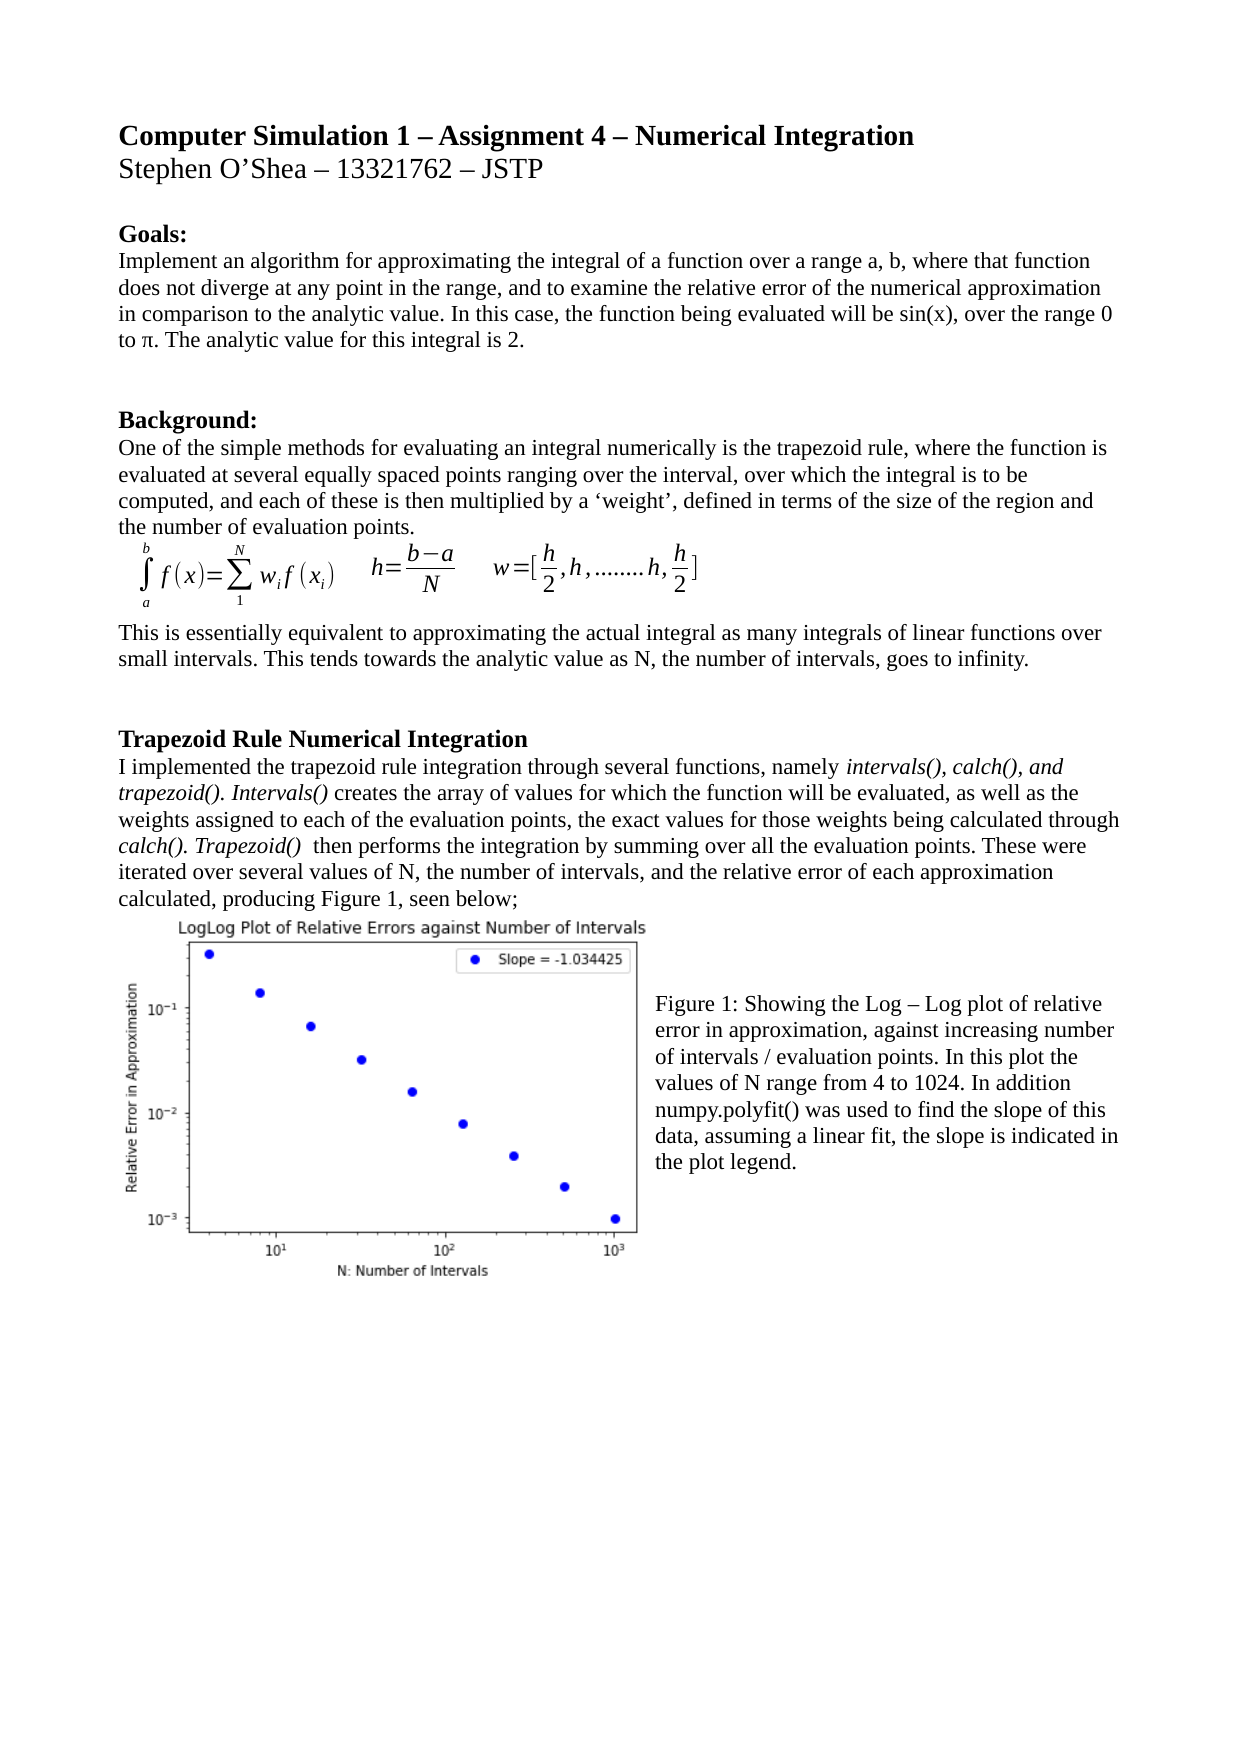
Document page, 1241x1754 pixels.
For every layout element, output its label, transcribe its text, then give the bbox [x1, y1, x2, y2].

text Goals: [118, 219, 1122, 247]
text This is essentially equivalent to approximating the actual integral as many integrals of linear functions over small intervals. This tends towards the analytic value as N, the number of intervals, goes to infinity. [118, 619, 1122, 672]
text Figure 1: Showing the Log – Log plot of relative error in approximation, against increasing number of intervals / evaluation points. In this plot the values of N range from 4 to 1024. In addition numpy.polyfit() was used to find the slope of this data, assuming a linear fit, the slope is indicated in the plot legend. [655, 990, 1122, 1175]
text Stephen O’Shea – 13321762 – JSTP [118, 152, 1122, 185]
text Background: [118, 406, 1122, 434]
text Trapezoid Rule Numerical Integration [118, 724, 1122, 753]
text Computer Simulation 1 – Assignment 4 – Numerical Integration [118, 118, 1122, 152]
picture [118, 911, 655, 1288]
text One of the simple methods for evaluating an integral numerically is the trapezoid rule, where the function is evaluated at several equally spaced points ranging over the interval, over which the integral is to be computed, and each of these is then multiplied by a ‘weight’, defined in terms of the size of the region and the number of evaluation points. [118, 434, 1122, 540]
text Implement an algorithm for approximating the integral of a function over a range a, b, where that function does not diverge at any point in the range, and to examine the relative error of the numerical approximation in comparison to the analytic value. In this case, the function being evaluated will be sin(x), over the range 0 to π. The analytic value for this integral is 2. [118, 247, 1122, 353]
text I implemented the trapezoid rule integration through several functions, namely intervals(), calch(), and trapezoid(). Intervals() creates the array of values for which the function will be evaluated, as well as the weights assigned to each of the evaluation points, the exact values for those weights being calculated through calch(). Trapezoid() then performs the integration by summing over all the evaluation points. These were iterated over several values of N, the number of intervals, and the relative error of each approximation calculated, producing Figure 1, seen below; [118, 753, 1122, 911]
